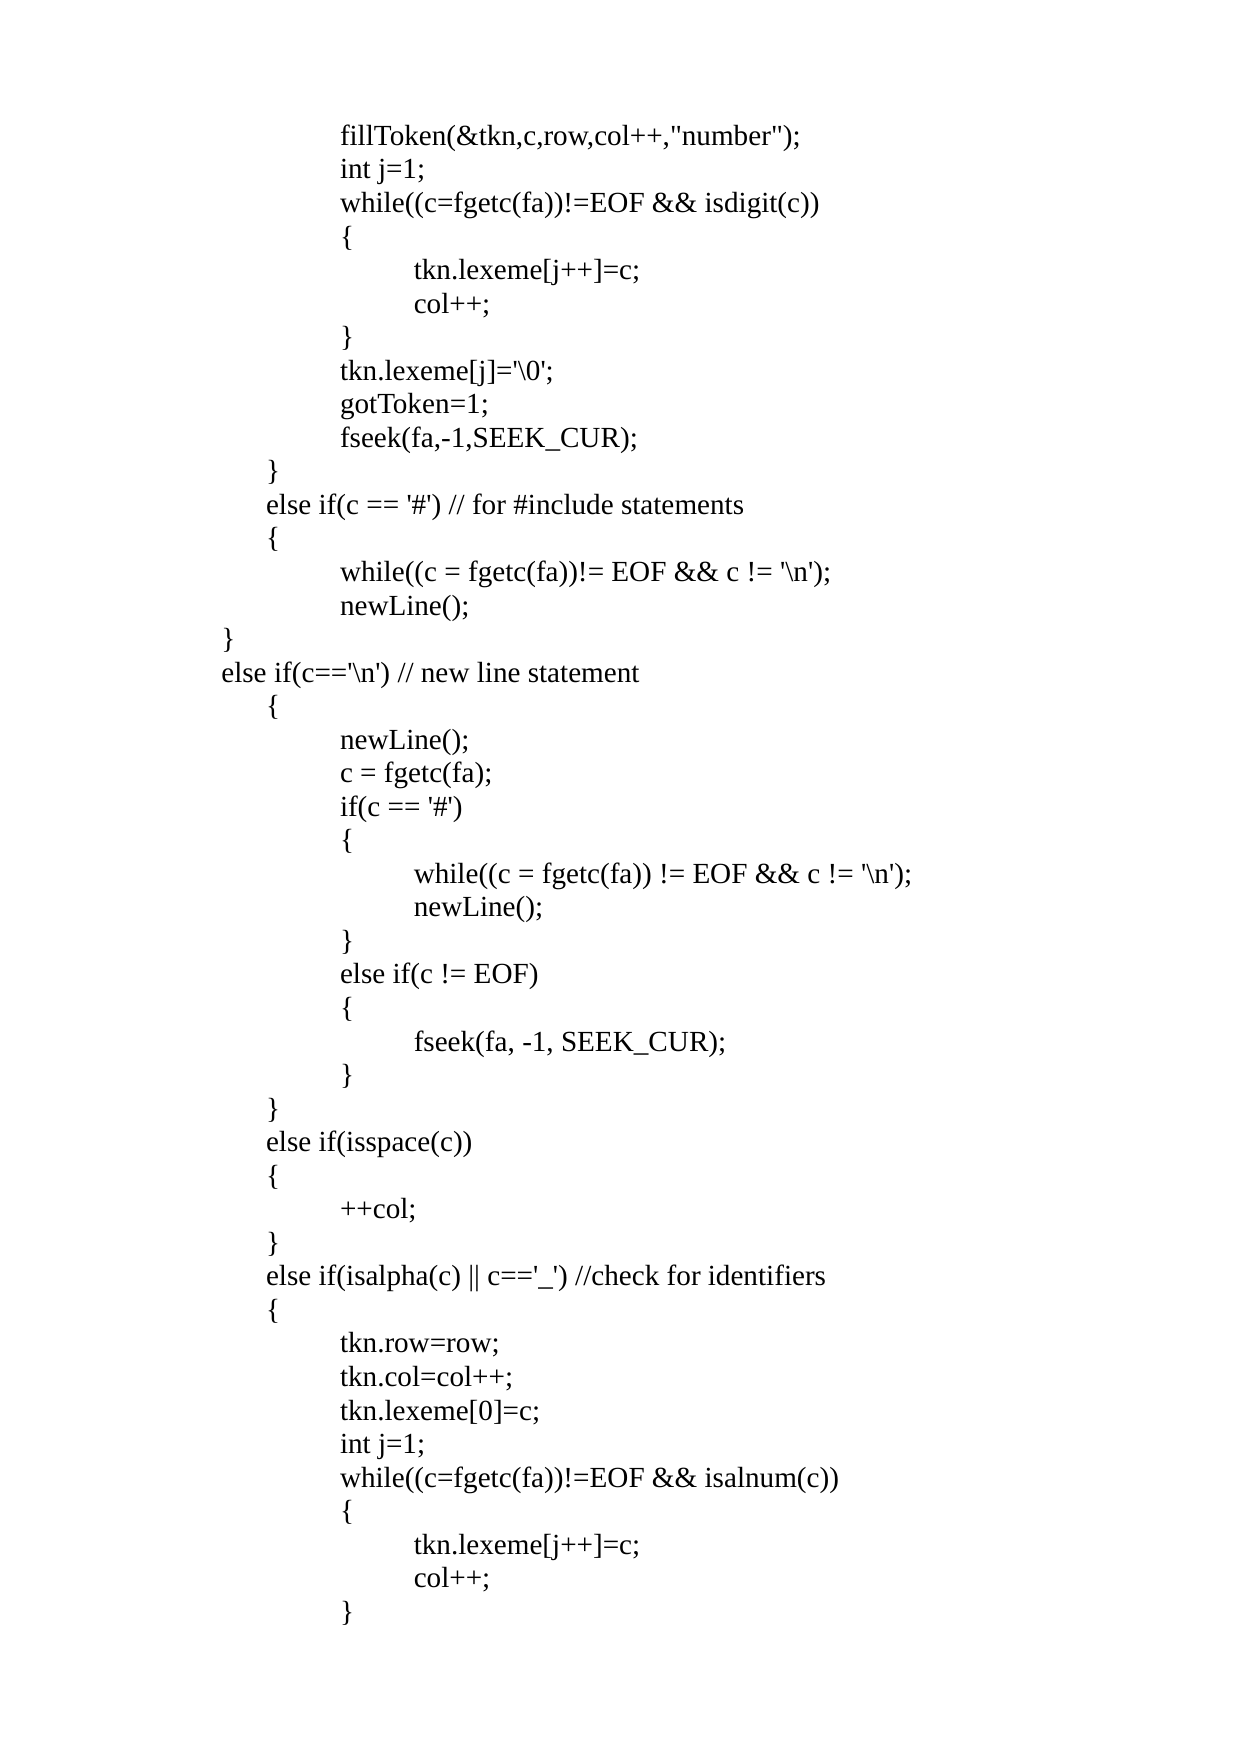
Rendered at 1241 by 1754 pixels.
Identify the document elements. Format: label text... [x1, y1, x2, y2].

text } [118, 1057, 1122, 1091]
text { [118, 1292, 1122, 1326]
text int j=1; [118, 1426, 1122, 1460]
text ++col; [118, 1191, 1122, 1225]
text } [118, 1594, 1122, 1627]
text tkn.lexeme[j++]=c; [118, 252, 1122, 286]
text fseek(fa, -1, SEEK_CUR); [118, 1024, 1122, 1057]
text else if(c == '#') // for #include statements [118, 487, 1122, 521]
text fillToken(&tkn,c,row,col++,"number"); [118, 118, 1122, 152]
text while((c = fgetc(fa))!= EOF && c != '\n'); [118, 554, 1122, 588]
text { [118, 1493, 1122, 1527]
text } [118, 621, 1122, 655]
text tkn.lexeme[0]=c; [118, 1393, 1122, 1426]
text { [118, 521, 1122, 554]
text { [118, 1158, 1122, 1191]
text { [118, 688, 1122, 722]
text newLine(); [118, 722, 1122, 755]
text while((c = fgetc(fa)) != EOF && c != '\n'); [118, 856, 1122, 889]
text { [118, 990, 1122, 1024]
text } [118, 1091, 1122, 1124]
text else if(c=='\n') // new line statement [118, 655, 1122, 688]
text col++; [118, 1560, 1122, 1594]
text newLine(); [118, 588, 1122, 621]
text } [118, 319, 1122, 353]
text tkn.lexeme[j++]=c; [118, 1527, 1122, 1560]
text } [118, 1225, 1122, 1258]
text else if(c != EOF) [118, 957, 1122, 990]
text tkn.lexeme[j]='\0'; [118, 353, 1122, 386]
text while((c=fgetc(fa))!=EOF && isdigit(c)) [118, 185, 1122, 219]
text c = fgetc(fa); [118, 755, 1122, 789]
text } [118, 453, 1122, 487]
text tkn.col=col++; [118, 1359, 1122, 1393]
text if(c == '#') [118, 789, 1122, 822]
text tkn.row=row; [118, 1326, 1122, 1359]
text else if(isspace(c)) [118, 1124, 1122, 1158]
text int j=1; [118, 152, 1122, 185]
text newLine(); [118, 889, 1122, 923]
text fseek(fa,-1,SEEK_CUR); [118, 420, 1122, 453]
text { [118, 822, 1122, 856]
text } [118, 923, 1122, 957]
text gotToken=1; [118, 386, 1122, 420]
text col++; [118, 286, 1122, 319]
text else if(isalpha(c) || c=='_') //check for identifiers [118, 1258, 1122, 1292]
text { [118, 219, 1122, 252]
text while((c=fgetc(fa))!=EOF && isalnum(c)) [118, 1460, 1122, 1493]
